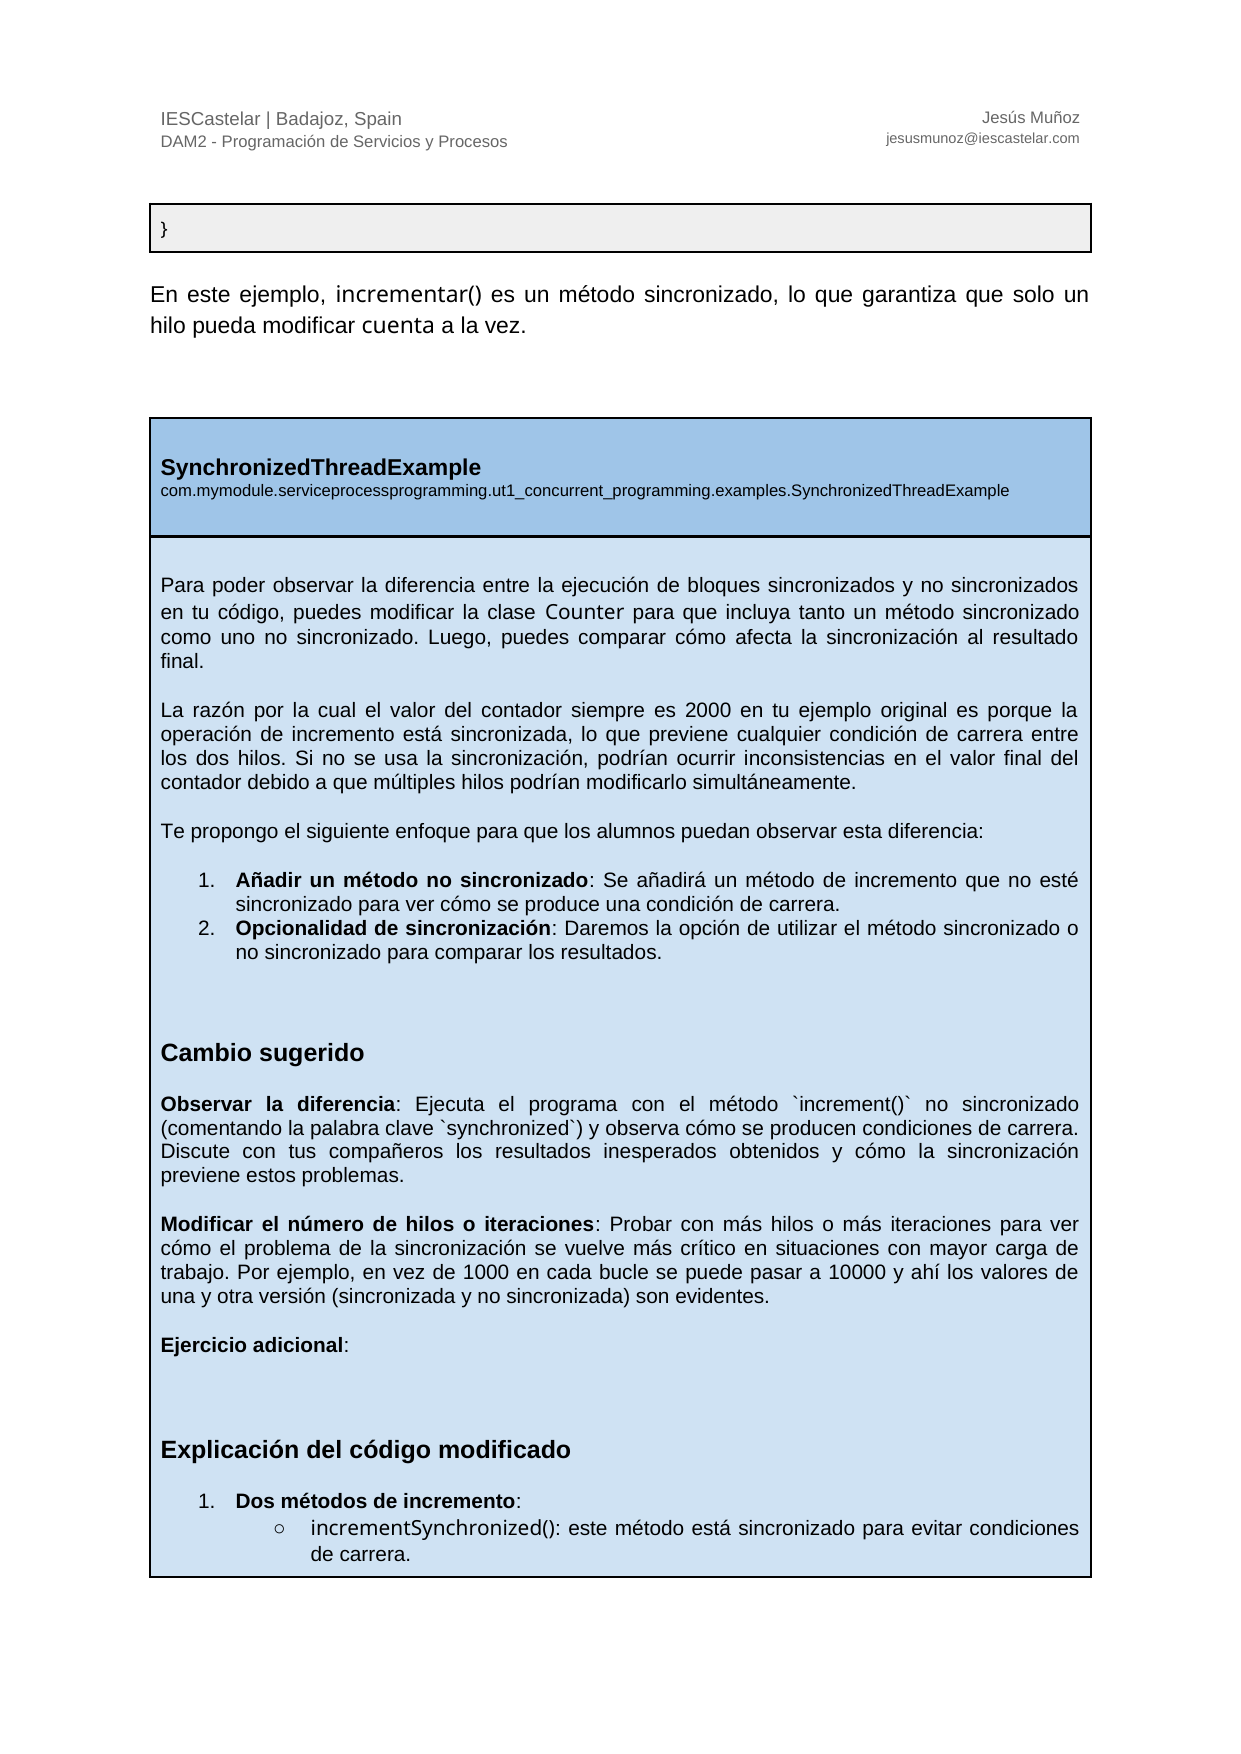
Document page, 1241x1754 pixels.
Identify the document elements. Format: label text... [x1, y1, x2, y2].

table_cell Para poder observar la diferencia entre la ejecución de bloques sincronizados y no sincronizados en tu código, puedes modificar la clase Counter para que incluya tanto un método sincronizado como uno no sincronizado. Luego, puedes comparar cómo afecta la sincronización al resultado final. La razón por la cual el valor del contador siempre es 2000 en tu ejemplo original es porque la operación de incremento está sincronizada, lo que previene cualquier condición de carrera entre los dos hilos. Si no se usa la sincronización, podrían ocurrir inconsistencias en el valor final del contador debido a que múltiples hilos podrían modificarlo simultáneamente. Te propongo el siguiente enfoque para que los alumnos puedan observar esta diferencia: Añadir un método no sincronizado: Se añadirá un método de incremento que no esté sincronizado para ver cómo se produce una condición de carrera. Opcionalidad de sincronización: Daremos la opción de utilizar el método sincronizado o no sincronizado para comparar los resultados. Cambio sugerido Observar la diferencia: Ejecuta el programa con el método `increment()` no sincronizado (comentando la palabra clave `synchronized`) y observa cómo se producen condiciones de carrera. Discute con tus compañeros los resultados inesperados obtenidos y cómo la sincronización previene estos problemas. Modificar el número de hilos o iteraciones: Probar con más hilos o más iteraciones para ver cómo el problema de la sincronización se vuelve más crítico en situaciones con mayor carga de trabajo. Por ejemplo, en vez de 1000 en cada bucle se puede pasar a 10000 y ahí los valores de una y otra versión (sincronizada y no sincronizada) son evidentes. Ejercicio adicional: Explicación del código modificado Dos métodos de incremento: incrementSynchronized(): este método está sincronizado para evitar condiciones de carrera. incrementNonSynchronized(): este método no está sincronizado, lo que significa que múltiples hilos pueden acceder a él al mismo tiempo, lo que puede generar resultados incorrectos. Comparación de resultados: Se crean dos conjuntos de hilos: Los primeros dos hilos utilizan el método no sincronizado (incrementNonSynchronized()), lo que debería mostrar inconsistencias en el valor final del contador debido a las condiciones de carrera. Los segundos dos hilos utilizan el método sincronizado (incrementSynchronized()), lo que garantiza que el valor final sea correcto. Salida esperada: Sin sincronización: El valor final del contador probablemente será menor a 2000, ya que los hilos están sobreescribiendo el valor en lugar de incrementar correctamente debido a las condiciones de carrera. Con sincronización: El valor final del contador será 2000, ya que el acceso al recurso compartido está controlado y sincronizado correctamente. La versión final de esta modificación se encuentra en com.mymodule.serviceprocessprogramming.ut1_concurrent_programming.exercises.SynchronizedThreadExampleModified [151, 538, 1090, 1576]
table_header SynchronizedThreadExample com.mymodule.serviceprocessprogramming.ut1_concurrent_programming.examples.SynchronizedThreadExample [151, 419, 1090, 535]
table_header } [151, 205, 1090, 251]
text En este ejemplo, incrementar() es un método sincronizado, lo que garantiza que solo un hilo pueda modificar cuenta a la vez. [150, 278, 1090, 341]
